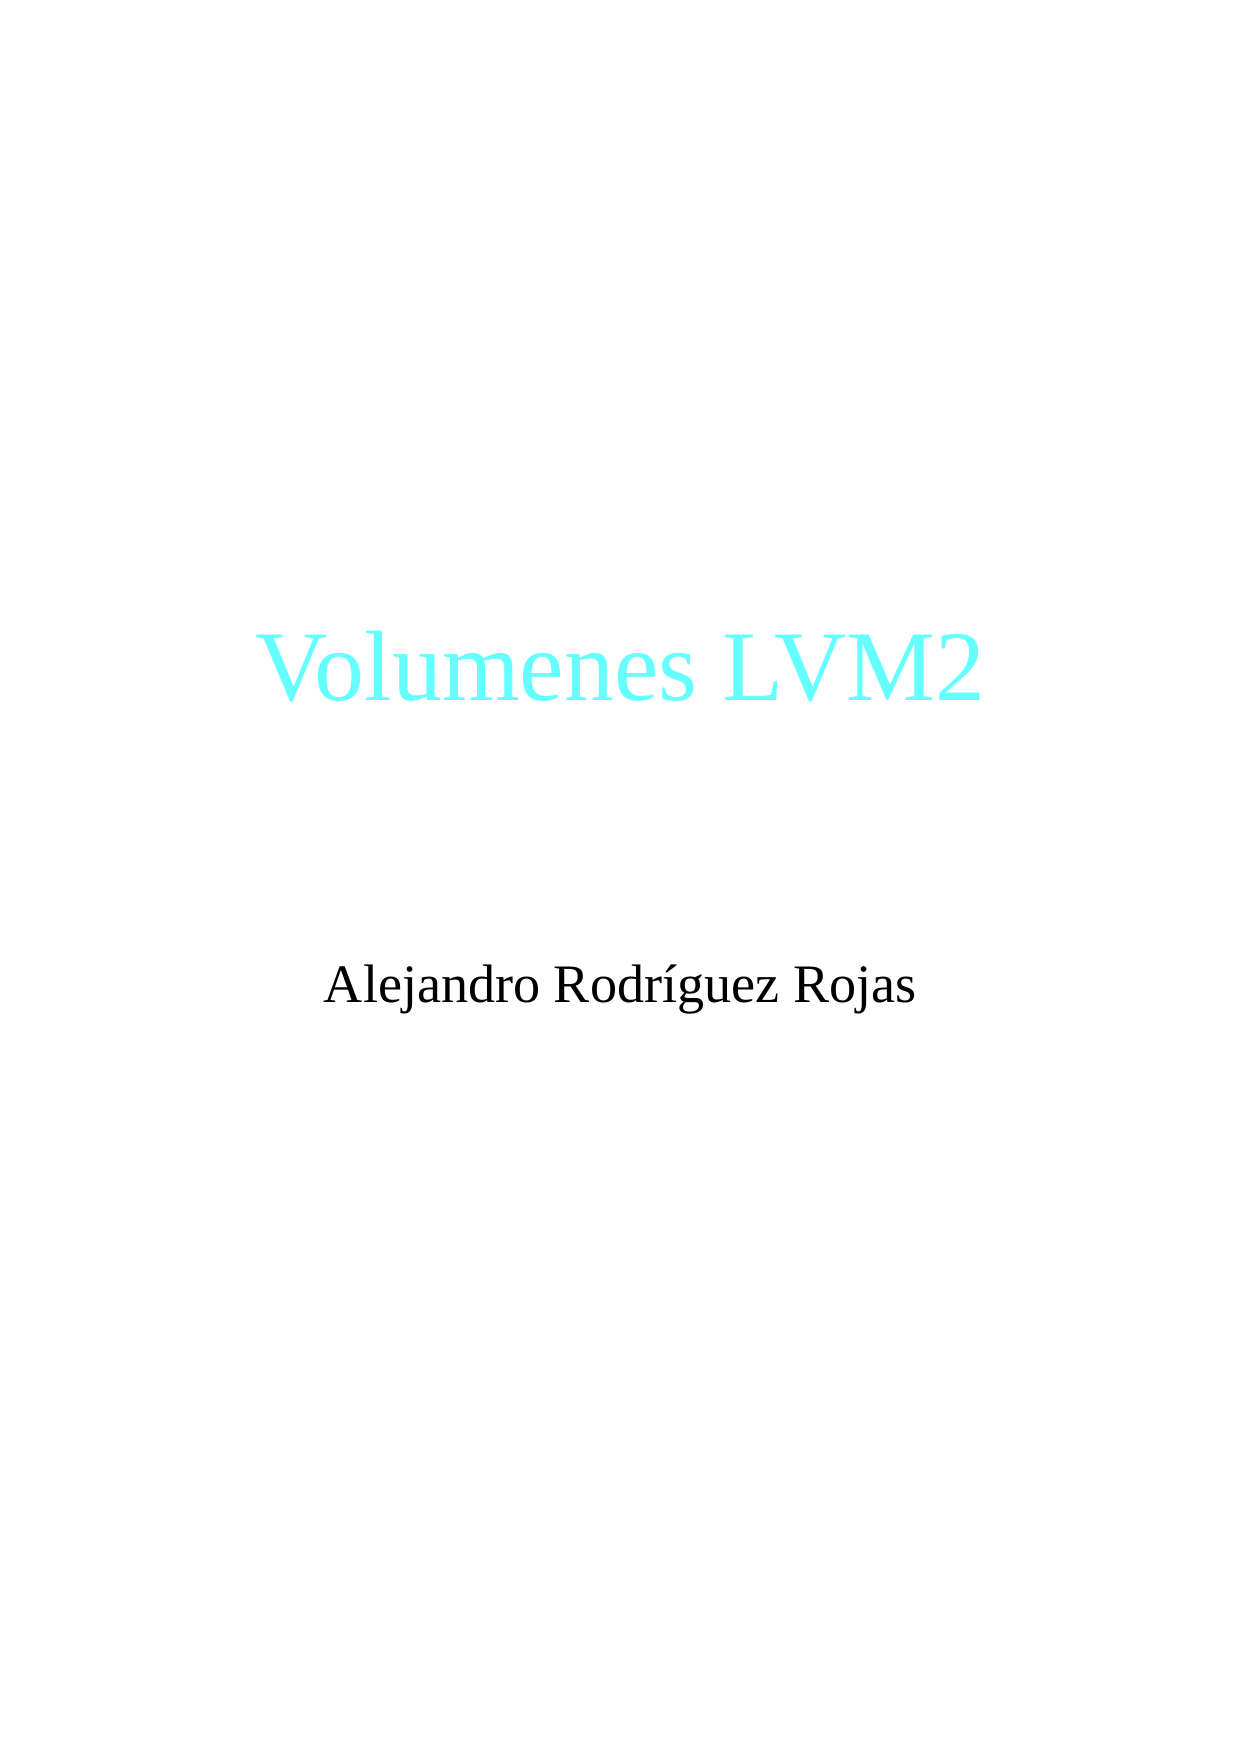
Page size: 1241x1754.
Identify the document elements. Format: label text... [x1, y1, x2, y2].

text Alejandro Rodríguez Rojas [118, 952, 1122, 1014]
text Volumenes LVM2 [118, 607, 1122, 722]
